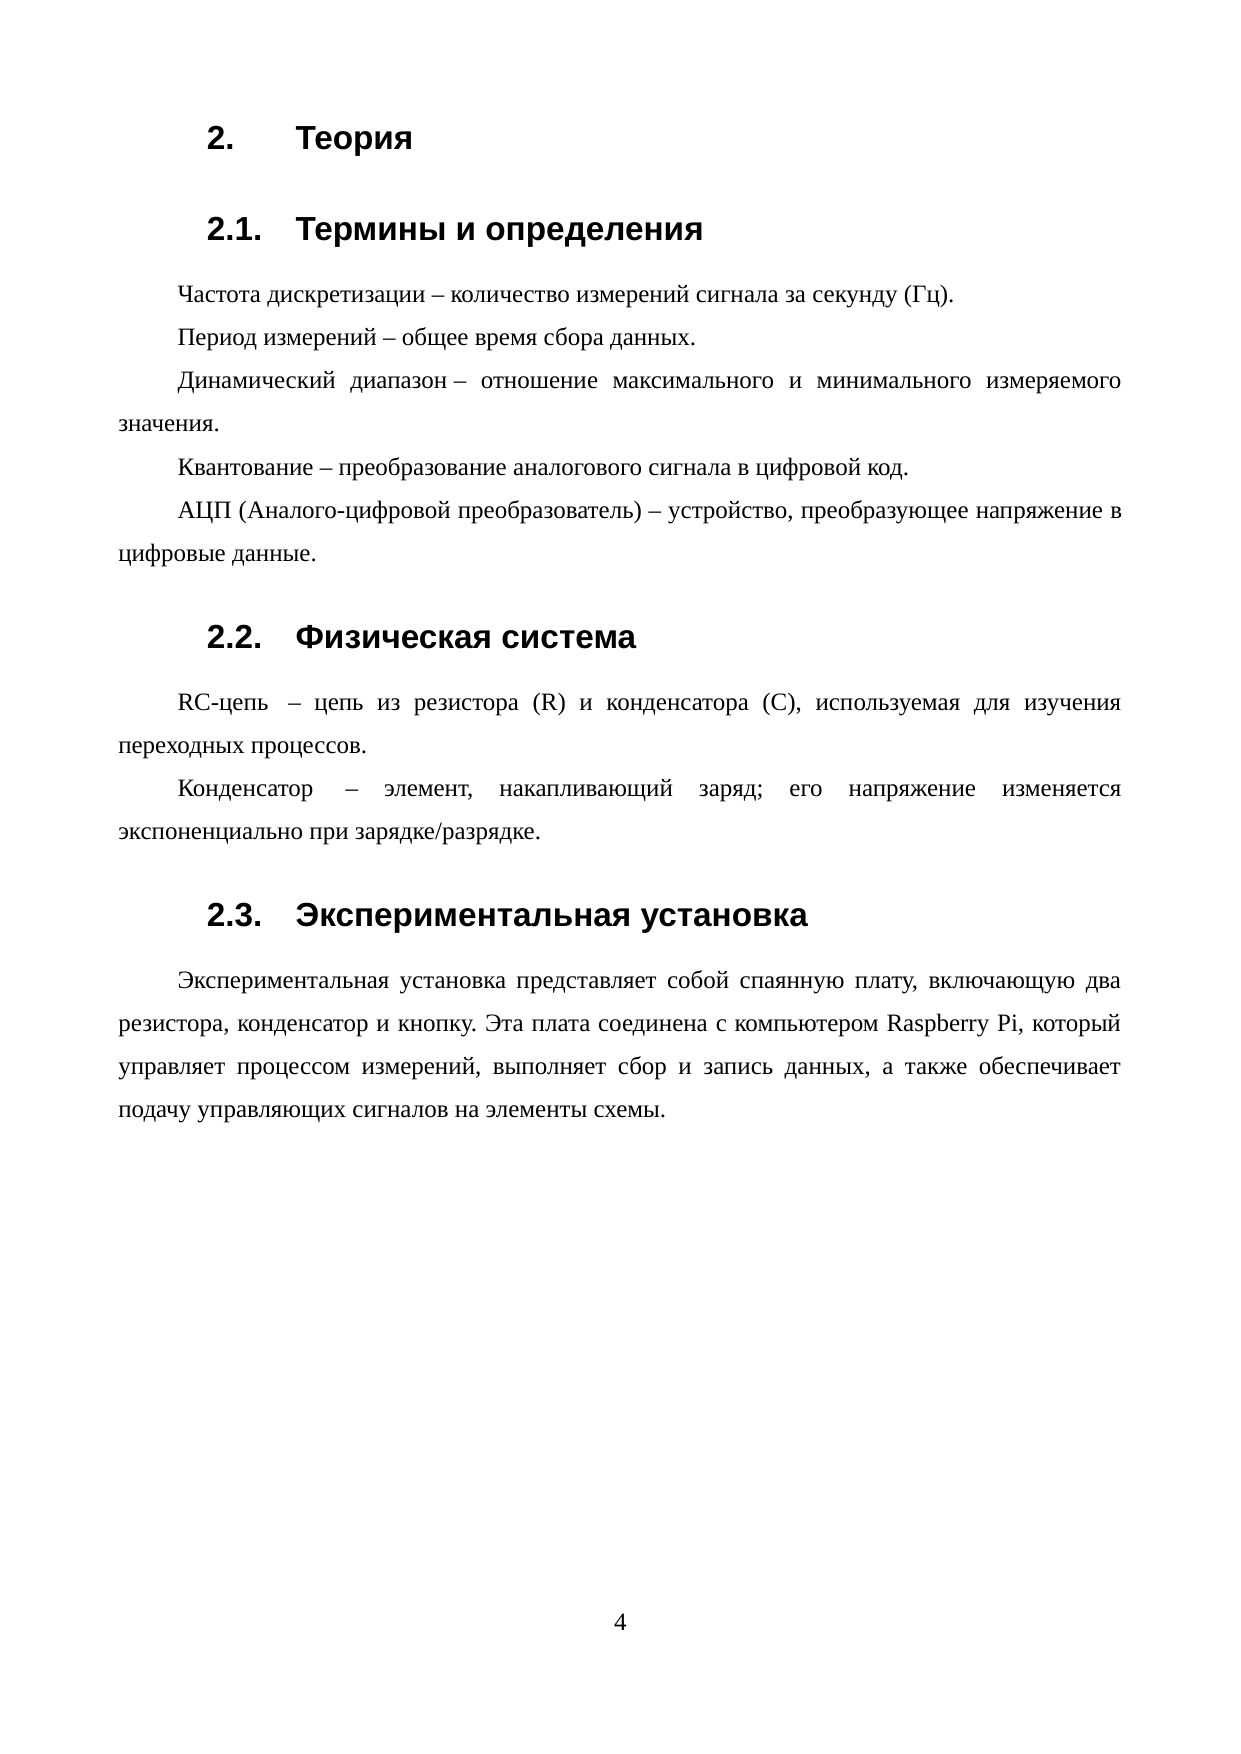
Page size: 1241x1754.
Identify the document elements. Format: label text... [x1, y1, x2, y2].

text Динамический диапазон – отношение максимального и минимального измеряемого значения. [118, 365, 1122, 437]
text Квантование – преобразование аналогового сигнала в цифровой код. [118, 452, 1122, 480]
text Период измерений – общее время сбора данных. [118, 322, 1122, 351]
text Частота дискретизации – количество измерений сигнала за секунду (Гц). [118, 279, 1122, 308]
text Конденсатор – элемент, накапливающий заряд; его напряжение изменяется экспоненциально при зарядке/разрядке. [118, 773, 1122, 845]
subtitle Термины и определения [148, 209, 1093, 247]
text RC-цепь – цепь из резистора (R) и конденсатора (C), используемая для изучения переходных процессов. [118, 687, 1122, 759]
subtitle Физическая система [148, 617, 1093, 655]
subtitle Экспериментальная установка [148, 895, 1093, 933]
text АЦП (Аналого-цифровой преобразователь) – устройство, преобразующее напряжение в цифровые данные. [118, 495, 1122, 567]
subtitle Теория [148, 118, 1093, 157]
text Экспериментальная установка представляет собой спаянную плату, включающую два резистора, конденсатор и кнопку. Эта плата соединена с компьютером Raspberry Pi, который управляет процессом измерений, выполняет сбор и запись данных, а также обеспечивает подачу управляющих сигналов на элементы схемы. [118, 965, 1122, 1123]
